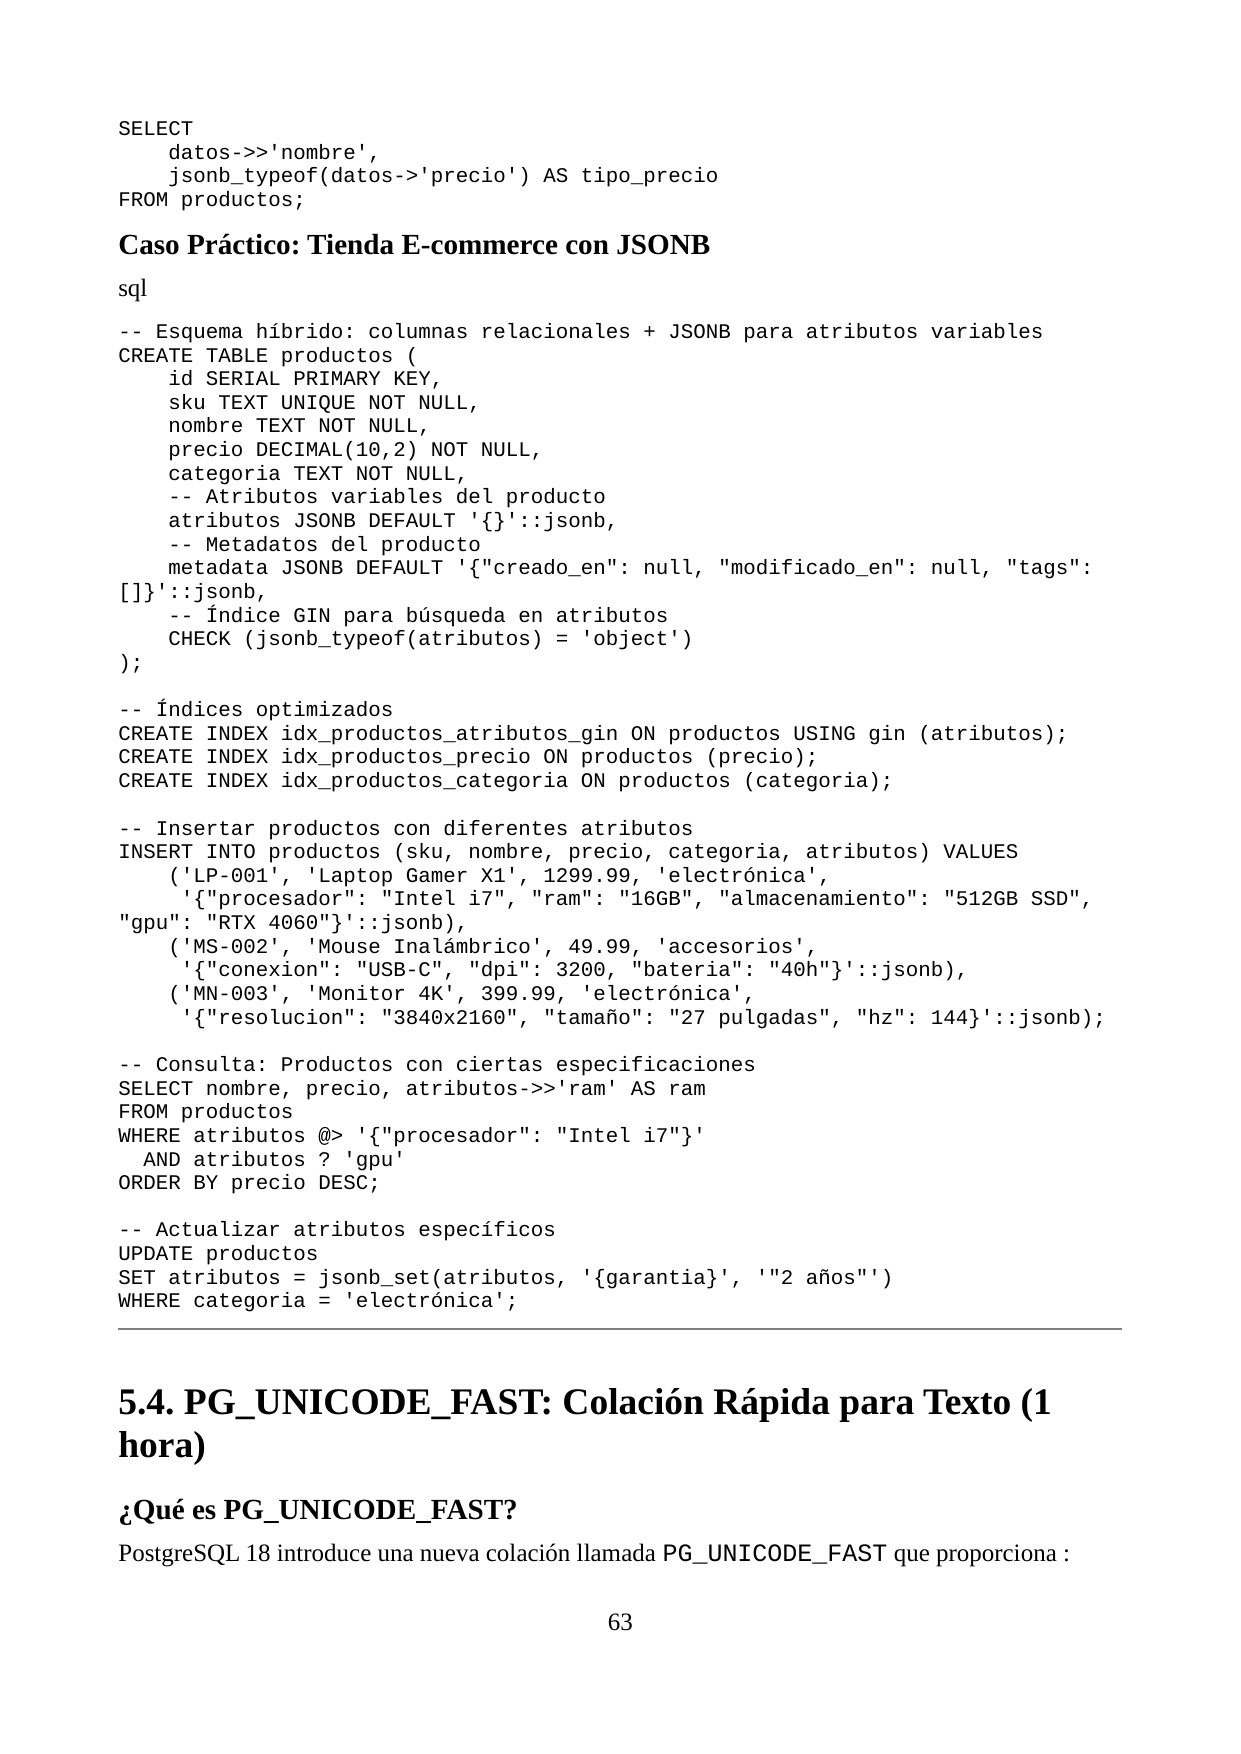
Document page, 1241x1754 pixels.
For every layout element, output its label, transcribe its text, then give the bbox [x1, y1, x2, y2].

text id SERIAL PRIMARY KEY, [118, 368, 1122, 392]
text -- Actualizar atributos específicos [118, 1219, 1122, 1243]
text ); [118, 652, 1122, 676]
text nombre TEXT NOT NULL, [118, 416, 1122, 439]
text '{"conexion": "USB-C", "dpi": 3200, "bateria": "40h"}'::jsonb), [118, 959, 1122, 983]
text ('MN-003', 'Monitor 4K', 399.99, 'electrónica', [118, 983, 1122, 1007]
text AND atributos ? 'gpu' [118, 1148, 1122, 1172]
text datos->>'nombre', [118, 142, 1122, 165]
text categoria TEXT NOT NULL, [118, 463, 1122, 486]
text UPDATE productos [118, 1243, 1122, 1267]
text CREATE TABLE productos ( [118, 344, 1122, 368]
text sql [118, 273, 1122, 302]
text ('MS-002', 'Mouse Inalámbrico', 49.99, 'accesorios', [118, 936, 1122, 959]
text CREATE INDEX idx_productos_atributos_gin ON productos USING gin (atributos); [118, 723, 1122, 747]
text SET atributos = jsonb_set(atributos, '{garantia}', '"2 años"') [118, 1267, 1122, 1290]
text -- Atributos variables del producto [118, 486, 1122, 510]
text -- Consulta: Productos con ciertas especificaciones [118, 1054, 1122, 1078]
text ORDER BY precio DESC; [118, 1172, 1122, 1196]
text -- Insertar productos con diferentes atributos [118, 817, 1122, 841]
text precio DECIMAL(10,2) NOT NULL, [118, 439, 1122, 463]
text metadata JSONB DEFAULT '{"creado_en": null, "modificado_en": null, "tags": []}'::jsonb, [118, 557, 1122, 605]
text sku TEXT UNIQUE NOT NULL, [118, 392, 1122, 416]
text -- Metadatos del producto [118, 534, 1122, 557]
text FROM productos; [118, 189, 1122, 213]
text CREATE INDEX idx_productos_precio ON productos (precio); [118, 747, 1122, 770]
text atributos JSONB DEFAULT '{}'::jsonb, [118, 510, 1122, 534]
text jsonb_typeof(datos->'precio') AS tipo_precio [118, 165, 1122, 189]
text WHERE atributos @> '{"procesador": "Intel i7"}' [118, 1125, 1122, 1148]
text '{"procesador": "Intel i7", "ram": "16GB", "almacenamiento": "512GB SSD", "gpu": "RTX 4060"}'::jsonb), [118, 888, 1122, 936]
text PostgreSQL 18 introduce una nueva colación llamada PG_UNICODE_FAST que proporciona : [118, 1538, 1122, 1569]
text -- Esquema híbrido: columnas relacionales + JSONB para atributos variables [118, 321, 1122, 344]
subtitle 5.4. PG_UNICODE_FAST: Colación Rápida para Texto (1 hora) [118, 1379, 1122, 1465]
subtitle Caso Práctico: Tienda E-commerce con JSONB [118, 227, 1122, 261]
text WHERE categoria = 'electrónica'; [118, 1290, 1122, 1314]
text SELECT nombre, precio, atributos->>'ram' AS ram [118, 1078, 1122, 1101]
text -- Índices optimizados [118, 699, 1122, 723]
text ('LP-001', 'Laptop Gamer X1', 1299.99, 'electrónica', [118, 865, 1122, 888]
text FROM productos [118, 1101, 1122, 1125]
text '{"resolucion": "3840x2160", "tamaño": "27 pulgadas", "hz": 144}'::jsonb); [118, 1007, 1122, 1030]
subtitle ¿Qué es PG_UNICODE_FAST? [118, 1492, 1122, 1526]
text -- Índice GIN para búsqueda en atributos [118, 605, 1122, 628]
text SELECT [118, 118, 1122, 142]
text INSERT INTO productos (sku, nombre, precio, categoria, atributos) VALUES [118, 841, 1122, 865]
text CHECK (jsonb_typeof(atributos) = 'object') [118, 628, 1122, 652]
text CREATE INDEX idx_productos_categoria ON productos (categoria); [118, 770, 1122, 794]
